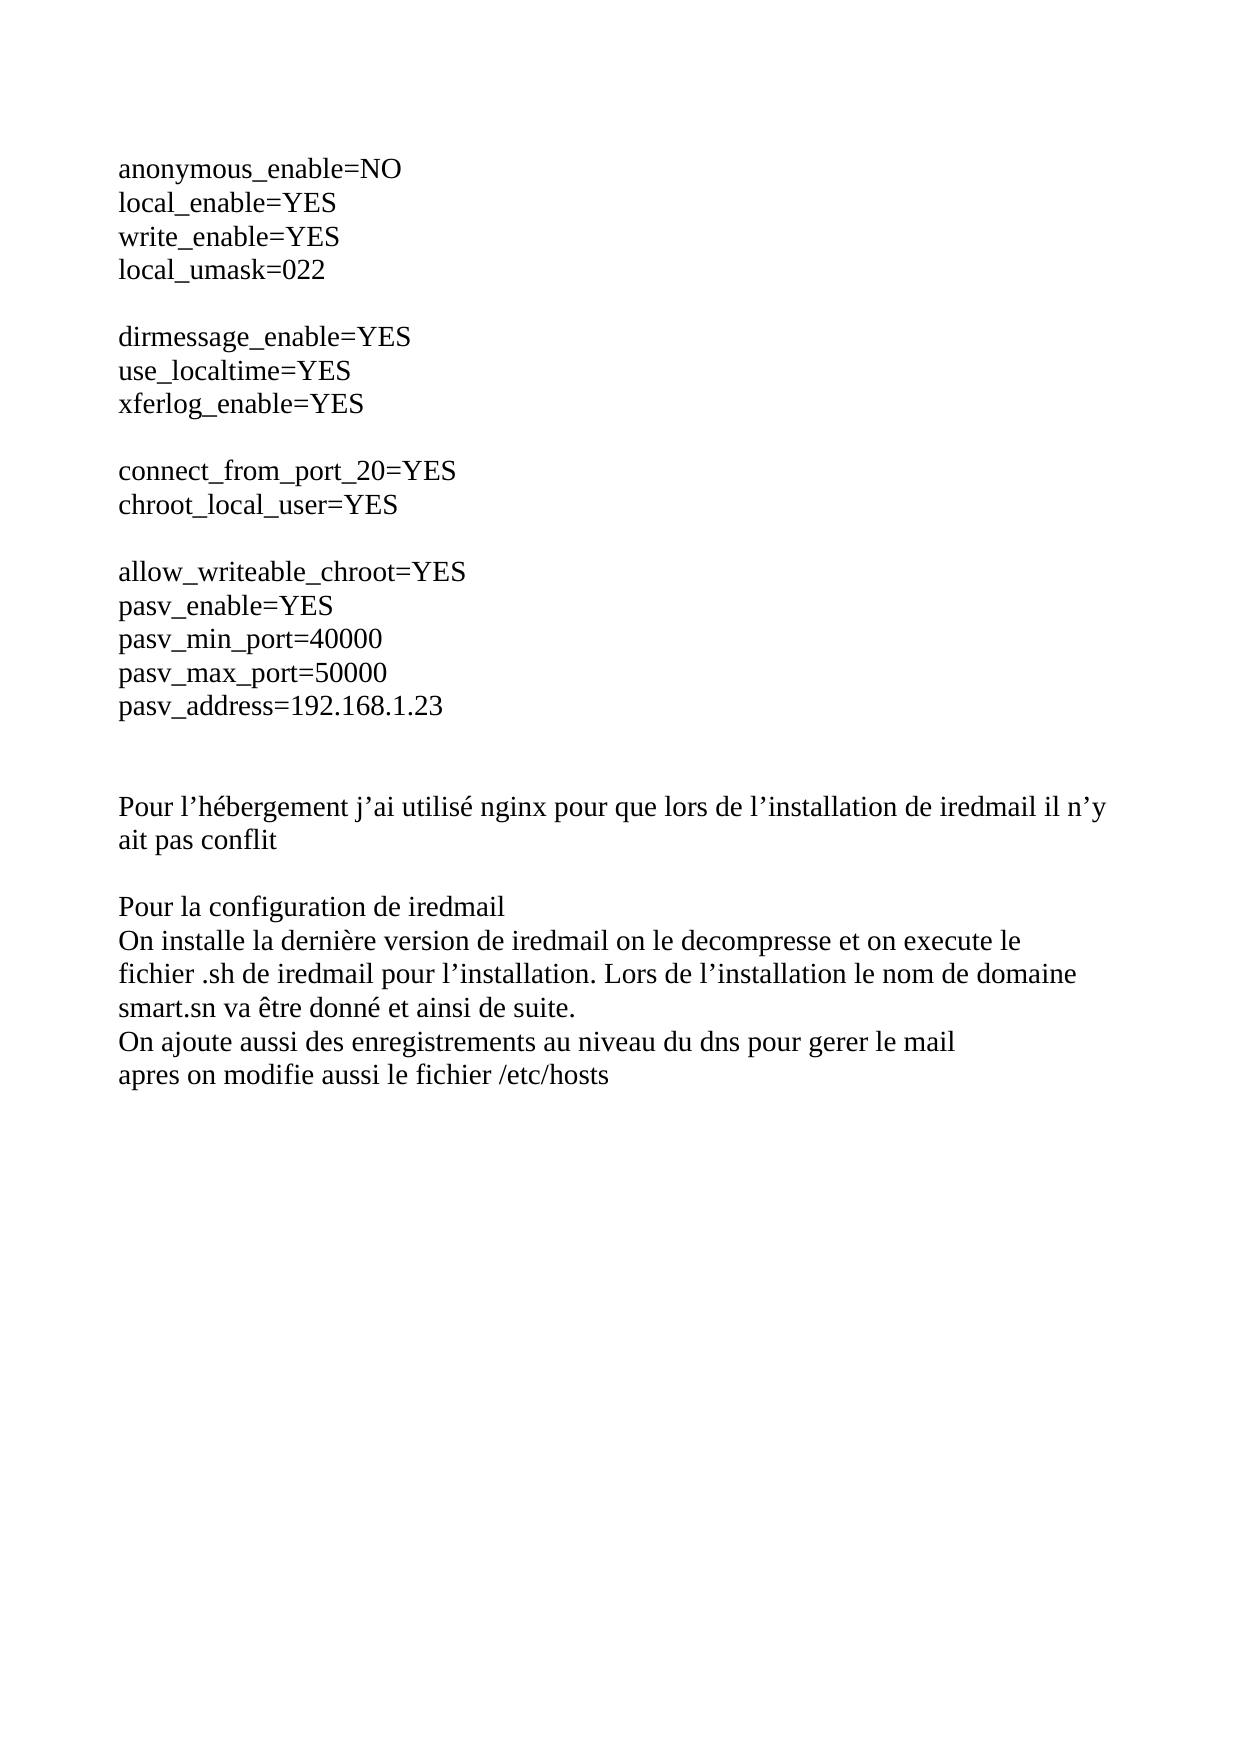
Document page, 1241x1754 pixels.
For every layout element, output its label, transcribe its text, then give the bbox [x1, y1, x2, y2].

text apres on modifie aussi le fichier /etc/hosts [118, 1057, 1122, 1091]
text use_localtime=YES [118, 353, 1122, 386]
text On installe la dernière version de iredmail on le decompresse et on execute le fichier .sh de iredmail pour l’installation. Lors de l’installation le nom de domaine smart.sn va être donné et ainsi de suite. [118, 923, 1122, 1024]
text Pour l’hébergement j’ai utilisé nginx pour que lors de l’installation de iredmail il n’y ait pas conflit [118, 789, 1122, 856]
text On ajoute aussi des enregistrements au niveau du dns pour gerer le mail [118, 1024, 1122, 1057]
text pasv_address=192.168.1.23 [118, 688, 1122, 722]
text local_umask=022 [118, 252, 1122, 286]
text Pour la configuration de iredmail [118, 889, 1122, 923]
text dirmessage_enable=YES [118, 319, 1122, 353]
text pasv_enable=YES [118, 588, 1122, 621]
text allow_writeable_chroot=YES [118, 554, 1122, 588]
text pasv_min_port=40000 [118, 621, 1122, 655]
text xferlog_enable=YES [118, 386, 1122, 420]
text anonymous_enable=NO [118, 152, 1122, 185]
text write_enable=YES [118, 219, 1122, 252]
text pasv_max_port=50000 [118, 655, 1122, 688]
text connect_from_port_20=YES [118, 453, 1122, 487]
text chroot_local_user=YES [118, 487, 1122, 521]
text local_enable=YES [118, 185, 1122, 219]
